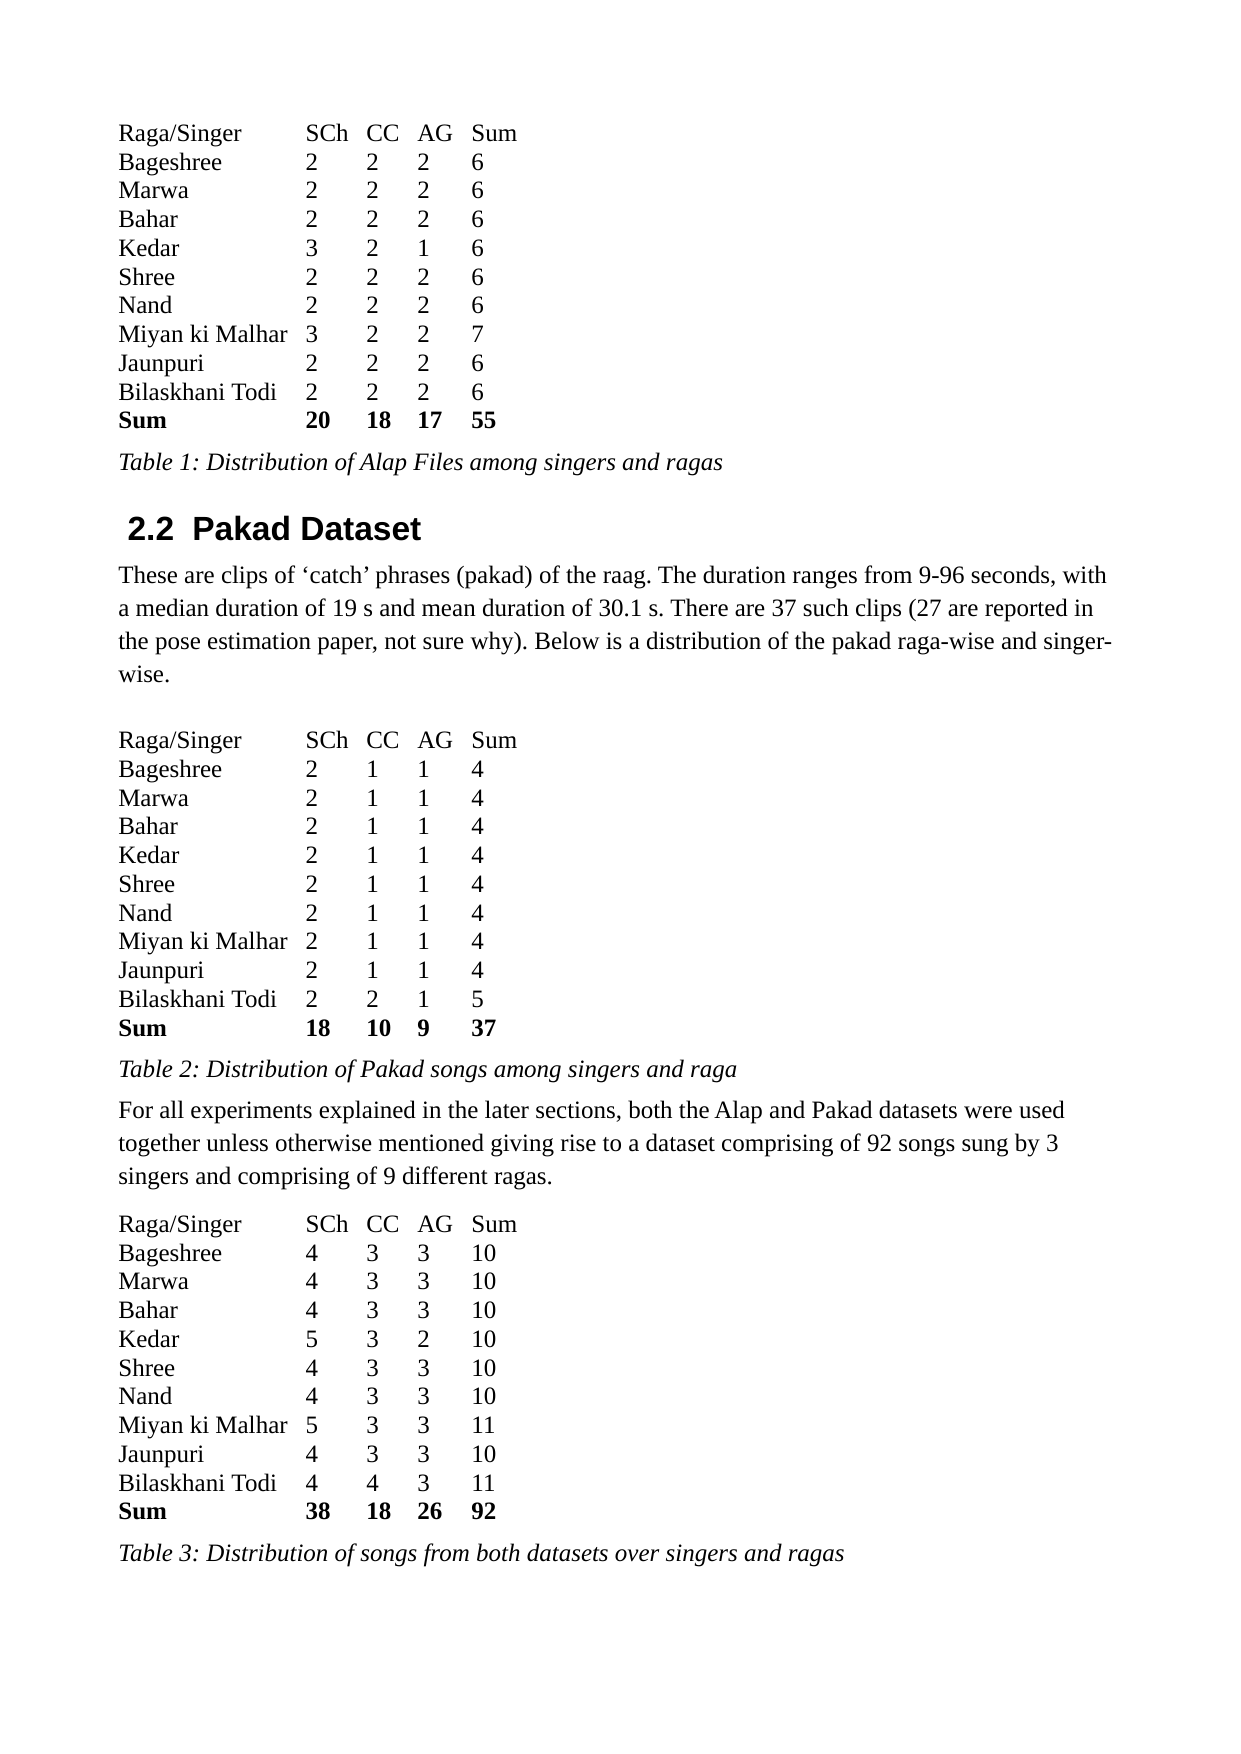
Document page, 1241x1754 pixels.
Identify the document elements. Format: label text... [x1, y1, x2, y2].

table_cell 3 [366, 1238, 417, 1266]
table_cell 1 [417, 898, 471, 926]
table_cell 3 [417, 1353, 471, 1381]
table_cell 1 [417, 811, 471, 840]
table_cell 2 [366, 147, 417, 176]
table_cell 37 [471, 1013, 539, 1041]
table_cell Bahar [118, 1295, 305, 1324]
table_header Raga/Singer [118, 725, 305, 754]
table_header CC [366, 725, 417, 754]
table_cell 6 [471, 262, 539, 291]
table_cell 1 [417, 869, 471, 898]
table_cell 18 [366, 1496, 417, 1525]
table_cell 11 [471, 1410, 539, 1439]
table_cell 6 [471, 147, 539, 176]
table_cell Nand [118, 898, 305, 926]
table_cell 2 [417, 348, 471, 377]
table_cell 6 [471, 291, 539, 319]
table_cell 5 [471, 984, 539, 1013]
text These are clips of ‘catch’ phrases (pakad) of the raag. The duration ranges from 9-96 seconds, with a median duration of 19 s and mean duration of 30.1 s. There are 37 such clips (27 are reported in the pose estimation paper, not sure why). Below is a distribution of the pakad raga-wise and singer-wise. [118, 560, 1122, 721]
table_header CC [366, 118, 417, 147]
table_cell 2 [366, 204, 417, 233]
table_cell 4 [366, 1468, 417, 1496]
table_cell 2 [305, 926, 366, 955]
table_cell 2 [305, 955, 366, 984]
table_cell Marwa [118, 783, 305, 811]
table_cell 2 [305, 840, 366, 869]
table_cell 10 [471, 1295, 539, 1324]
text Table 2: Distribution of Pakad songs among singers and raga [118, 1054, 1122, 1083]
table_cell Bageshree [118, 754, 305, 783]
table_cell 6 [471, 233, 539, 262]
table_cell 2 [417, 1324, 471, 1353]
table_cell 3 [305, 319, 366, 348]
table_cell 2 [305, 348, 366, 377]
table_cell 1 [417, 783, 471, 811]
table_cell 2 [366, 291, 417, 319]
table_cell 2 [305, 754, 366, 783]
table_cell 6 [471, 176, 539, 204]
table_cell 1 [417, 955, 471, 984]
table_cell 2 [305, 783, 366, 811]
table_cell 3 [366, 1381, 417, 1410]
table_cell Sum [118, 406, 305, 434]
table_cell 2 [305, 811, 366, 840]
table_header Sum [471, 118, 539, 147]
table_cell 6 [471, 348, 539, 377]
table_cell 2 [417, 291, 471, 319]
table_cell Bilaskhani Todi [118, 1468, 305, 1496]
table_cell 2 [417, 147, 471, 176]
table_cell 3 [366, 1439, 417, 1468]
table_cell 1 [366, 783, 417, 811]
table_cell Kedar [118, 1324, 305, 1353]
table_cell 11 [471, 1468, 539, 1496]
table_cell 10 [471, 1324, 539, 1353]
table_cell 38 [305, 1496, 366, 1525]
table_header Sum [471, 1209, 539, 1238]
table_cell 3 [366, 1353, 417, 1381]
table_cell 1 [366, 869, 417, 898]
table_cell 4 [305, 1295, 366, 1324]
table_cell 3 [366, 1266, 417, 1295]
table_cell 3 [305, 233, 366, 262]
table_cell Miyan ki Malhar [118, 926, 305, 955]
table_header AG [417, 118, 471, 147]
table_cell 3 [417, 1381, 471, 1410]
table_cell 1 [366, 754, 417, 783]
table_cell 18 [366, 406, 417, 434]
table_cell Bilaskhani Todi [118, 377, 305, 406]
table_cell 2 [417, 377, 471, 406]
table_cell 1 [366, 898, 417, 926]
table_header Sum [471, 725, 539, 754]
table_cell 4 [305, 1381, 366, 1410]
table_cell 2 [417, 176, 471, 204]
table_cell 4 [471, 869, 539, 898]
table_cell 4 [471, 926, 539, 955]
table_cell 9 [417, 1013, 471, 1041]
table_cell 17 [417, 406, 471, 434]
table_cell 2 [366, 984, 417, 1013]
table_cell 10 [471, 1381, 539, 1410]
table_cell Miyan ki Malhar [118, 319, 305, 348]
table_cell 3 [417, 1238, 471, 1266]
table_cell 4 [471, 783, 539, 811]
table_cell 2 [305, 262, 366, 291]
table_header AG [417, 1209, 471, 1238]
table_cell 2 [366, 348, 417, 377]
table_cell 2 [305, 869, 366, 898]
table_cell 2 [366, 176, 417, 204]
table_cell Kedar [118, 840, 305, 869]
text Table 1: Distribution of Alap Files among singers and ragas [118, 447, 1122, 476]
table_cell 3 [366, 1410, 417, 1439]
subtitle Pakad Dataset [118, 509, 1122, 548]
table_cell Jaunpuri [118, 955, 305, 984]
table_cell 7 [471, 319, 539, 348]
table_cell 26 [417, 1496, 471, 1525]
table_cell 2 [417, 204, 471, 233]
table_cell Bahar [118, 811, 305, 840]
table_cell 4 [305, 1238, 366, 1266]
table_header SCh [305, 1209, 366, 1238]
table_cell 4 [471, 754, 539, 783]
table_header SCh [305, 118, 366, 147]
table_cell 2 [305, 984, 366, 1013]
table_cell 1 [417, 754, 471, 783]
table_cell 2 [366, 262, 417, 291]
table_cell 5 [305, 1410, 366, 1439]
table_header Raga/Singer [118, 1209, 305, 1238]
table_cell 1 [417, 984, 471, 1013]
table_cell Bageshree [118, 1238, 305, 1266]
text For all experiments explained in the later sections, both the Alap and Pakad datasets were used together unless otherwise mentioned giving rise to a dataset comprising of 92 songs sung by 3 singers and comprising of 9 different ragas. [118, 1095, 1122, 1190]
table_cell 10 [471, 1238, 539, 1266]
table_cell Jaunpuri [118, 348, 305, 377]
table_cell 92 [471, 1496, 539, 1525]
table_cell Sum [118, 1496, 305, 1525]
table_cell Marwa [118, 176, 305, 204]
table_cell 1 [366, 955, 417, 984]
table_cell 3 [366, 1295, 417, 1324]
table_cell 4 [305, 1439, 366, 1468]
table_cell Bageshree [118, 147, 305, 176]
table_cell 2 [305, 291, 366, 319]
table_cell 2 [366, 319, 417, 348]
table_cell 4 [471, 955, 539, 984]
table_cell Nand [118, 1381, 305, 1410]
table_cell 1 [366, 926, 417, 955]
table_cell Miyan ki Malhar [118, 1410, 305, 1439]
table_cell 2 [366, 377, 417, 406]
table_header SCh [305, 725, 366, 754]
table_cell 2 [305, 147, 366, 176]
table_cell Kedar [118, 233, 305, 262]
table_cell 3 [366, 1324, 417, 1353]
table_cell Shree [118, 869, 305, 898]
table_cell 20 [305, 406, 366, 434]
table_cell 4 [471, 811, 539, 840]
table_cell 18 [305, 1013, 366, 1041]
table_cell 3 [417, 1439, 471, 1468]
table_cell 1 [366, 840, 417, 869]
table_cell 3 [417, 1266, 471, 1295]
table_cell 2 [417, 319, 471, 348]
table_cell 4 [305, 1353, 366, 1381]
table_cell 1 [417, 926, 471, 955]
table_cell Nand [118, 291, 305, 319]
table_cell 1 [417, 233, 471, 262]
table_cell 1 [366, 811, 417, 840]
table_cell 5 [305, 1324, 366, 1353]
table_cell Shree [118, 262, 305, 291]
table_cell 3 [417, 1410, 471, 1439]
table_cell Bilaskhani Todi [118, 984, 305, 1013]
table_cell 3 [417, 1468, 471, 1496]
table_cell 10 [471, 1353, 539, 1381]
table_cell 2 [417, 262, 471, 291]
table_header CC [366, 1209, 417, 1238]
table_cell Jaunpuri [118, 1439, 305, 1468]
table_cell Marwa [118, 1266, 305, 1295]
table_cell Sum [118, 1013, 305, 1041]
table_cell 4 [471, 898, 539, 926]
table_cell 2 [305, 176, 366, 204]
table_cell 6 [471, 377, 539, 406]
table_cell 2 [305, 898, 366, 926]
table_cell 2 [305, 204, 366, 233]
table_cell Shree [118, 1353, 305, 1381]
table_cell 10 [366, 1013, 417, 1041]
table_cell Bahar [118, 204, 305, 233]
table_cell 4 [471, 840, 539, 869]
table_cell 55 [471, 406, 539, 434]
table_cell 10 [471, 1266, 539, 1295]
table_cell 10 [471, 1439, 539, 1468]
table_cell 2 [366, 233, 417, 262]
table_cell 2 [305, 377, 366, 406]
table_cell 6 [471, 204, 539, 233]
table_cell 4 [305, 1266, 366, 1295]
table_cell 4 [305, 1468, 366, 1496]
table_cell 3 [417, 1295, 471, 1324]
text Table 3: Distribution of songs from both datasets over singers and ragas [118, 1538, 1122, 1566]
table_cell 1 [417, 840, 471, 869]
table_header Raga/Singer [118, 118, 305, 147]
table_header AG [417, 725, 471, 754]
